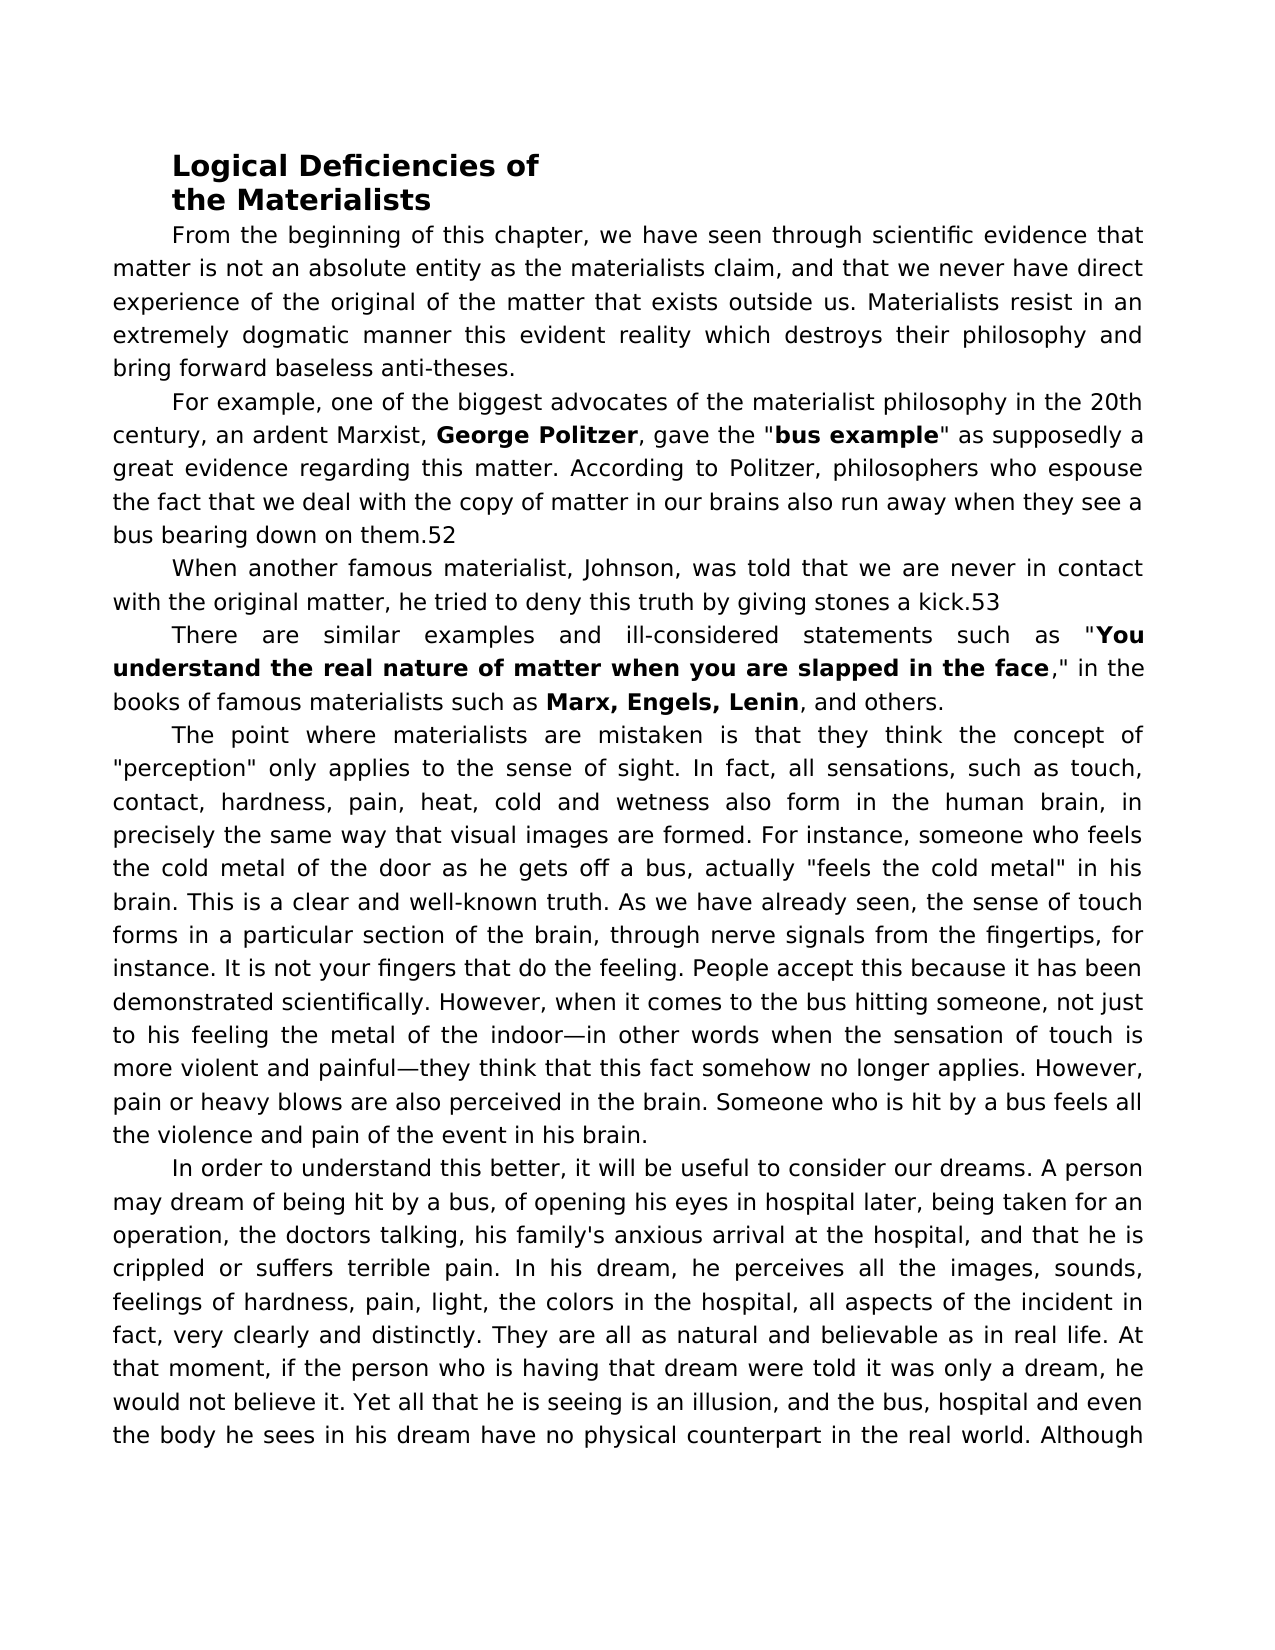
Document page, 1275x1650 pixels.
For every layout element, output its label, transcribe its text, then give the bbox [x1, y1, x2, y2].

text the Materialists [112, 183, 1145, 217]
text There are similar examples and ill-considered statements such as "You understand the real nature of matter when you are slapped in the face," in the books of famous materialists such as Marx, Engels, Lenin, and others. [112, 617, 1145, 717]
text In order to understand this better, it will be useful to consider our dreams. A person may dream of being hit by a bus, of opening his eyes in hospital later, being taken for an operation, the doctors talking, his family's anxious arrival at the hospital, and that he is crippled or suffers terrible pain. In his dream, he perceives all the images, sounds, feelings of hardness, pain, light, the colors in the hospital, all aspects of the incident in fact, very clearly and distinctly. They are all as natural and believable as in real life. At that moment, if the person who is having that dream were told it was only a dream, he would not believe it. Yet all that he is seeing is an illusion, and the bus, hospital and even the body he sees in his dream have no physical counterpart in the real world. Although [112, 1150, 1145, 1450]
text For example, one of the biggest advocates of the materialist philosophy in the 20th century, an ardent Marxist, George Politzer, gave the "bus example" as supposedly a great evidence regarding this matter. According to Politzer, philosophers who espouse the fact that we deal with the copy of matter in our brains also run away when they see a bus bearing down on them.52 [112, 383, 1145, 550]
text From the beginning of this chapter, we have seen through scientific evidence that matter is not an absolute entity as the materialists claim, and that we never have direct experience of the original of the matter that exists outside us. Materialists resist in an extremely dogmatic manner this evident reality which destroys their philosophy and bring forward baseless anti-theses. [112, 217, 1145, 383]
text Logical Deficiencies of [112, 150, 1145, 183]
text When another famous materialist, Johnson, was told that we are never in contact with the original matter, he tried to deny this truth by giving stones a kick.53 [112, 550, 1145, 617]
text The point where materialists are mistaken is that they think the concept of "perception" only applies to the sense of sight. In fact, all sensations, such as touch, contact, hardness, pain, heat, cold and wetness also form in the human brain, in precisely the same way that visual images are formed. For instance, someone who feels the cold metal of the door as he gets off a bus, actually "feels the cold metal" in his brain. This is a clear and well-known truth. As we have already seen, the sense of touch forms in a particular section of the brain, through nerve signals from the fingertips, for instance. It is not your fingers that do the feeling. People accept this because it has been demonstrated scientifically. However, when it comes to the bus hitting someone, not just to his feeling the metal of the indoor—in other words when the sensation of touch is more violent and painful—they think that this fact somehow no longer applies. However, pain or heavy blows are also perceived in the brain. Someone who is hit by a bus feels all the violence and pain of the event in his brain. [112, 717, 1145, 1150]
